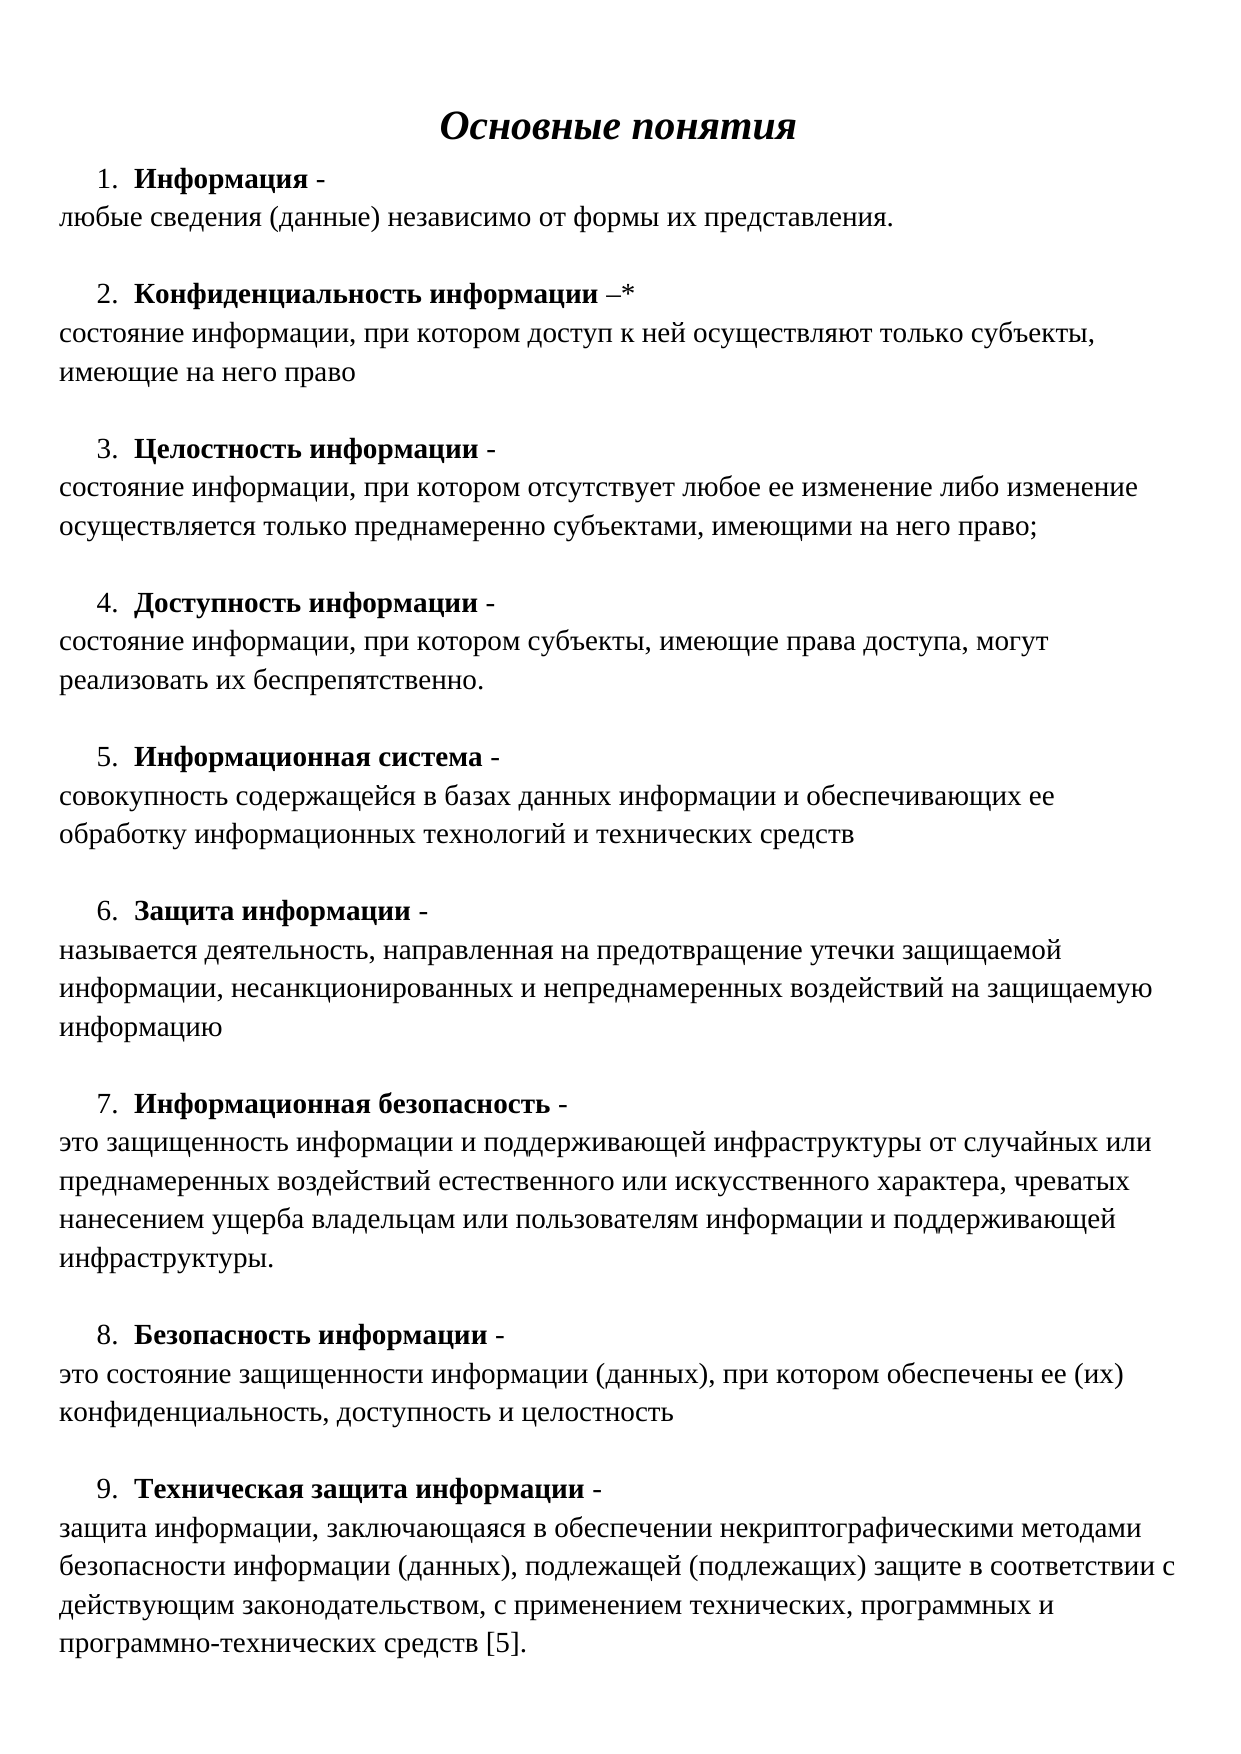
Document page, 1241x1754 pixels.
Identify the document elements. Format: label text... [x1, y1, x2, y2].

list Информационная система - [96, 739, 1181, 773]
list Защита информации - [96, 893, 1181, 927]
list Доступность информации - [96, 585, 1181, 618]
text любые сведения (данные) независимо от формы их представления. [59, 199, 1181, 233]
list Информационная безопасность - [96, 1086, 1181, 1119]
list Безопасность информации - [96, 1317, 1181, 1351]
text называется деятельность, направленная на предотвращение утечки защищаемой информации, несанкционированных и непреднамеренных воздействий на защищаемую информацию [59, 932, 1181, 1042]
text это защищенность информации и поддерживающей инфраструктуры от случайных или преднамеренных воздействий естественного или искусственного характера, чреватых нанесением ущерба владельцам или пользователям информации и поддерживающей инфраструктуры. [59, 1124, 1181, 1274]
list Техническая защита информации - [96, 1471, 1181, 1505]
text состояние информации, при котором субъекты, имеющие права доступа, могут реализовать их беспрепятственно. [59, 623, 1181, 696]
text это состояние защищенности информации (данных), при котором обеспечены ее (их) конфиденциальность, доступность и целостность [59, 1356, 1181, 1428]
text состояние информации, при котором доступ к ней осуществляют только субъекты, имеющие на него право [59, 315, 1181, 387]
text защита информации, заключающаяся в обеспечении некриптографическими методами безопасности информации (данных), подлежащей (подлежащих) защите в соответствии с действующим законодательством, с применением технических, программных и программно-технических средств [5]. [59, 1510, 1181, 1659]
list Конфиденциальность информации –* [96, 277, 1181, 310]
text состояние информации, при котором отсутствует любое ее изменение либо изменение осуществляется только преднамеренно субъектами, имеющими на него право; [59, 469, 1181, 541]
list Информация - [96, 161, 1181, 194]
text совокупность содержащейся в базах данных информации и обеспечивающих ее обработку информационных технологий и технических средств [59, 778, 1181, 850]
list Целостность информации - [96, 431, 1181, 464]
subtitle Основные понятия [59, 101, 1181, 148]
